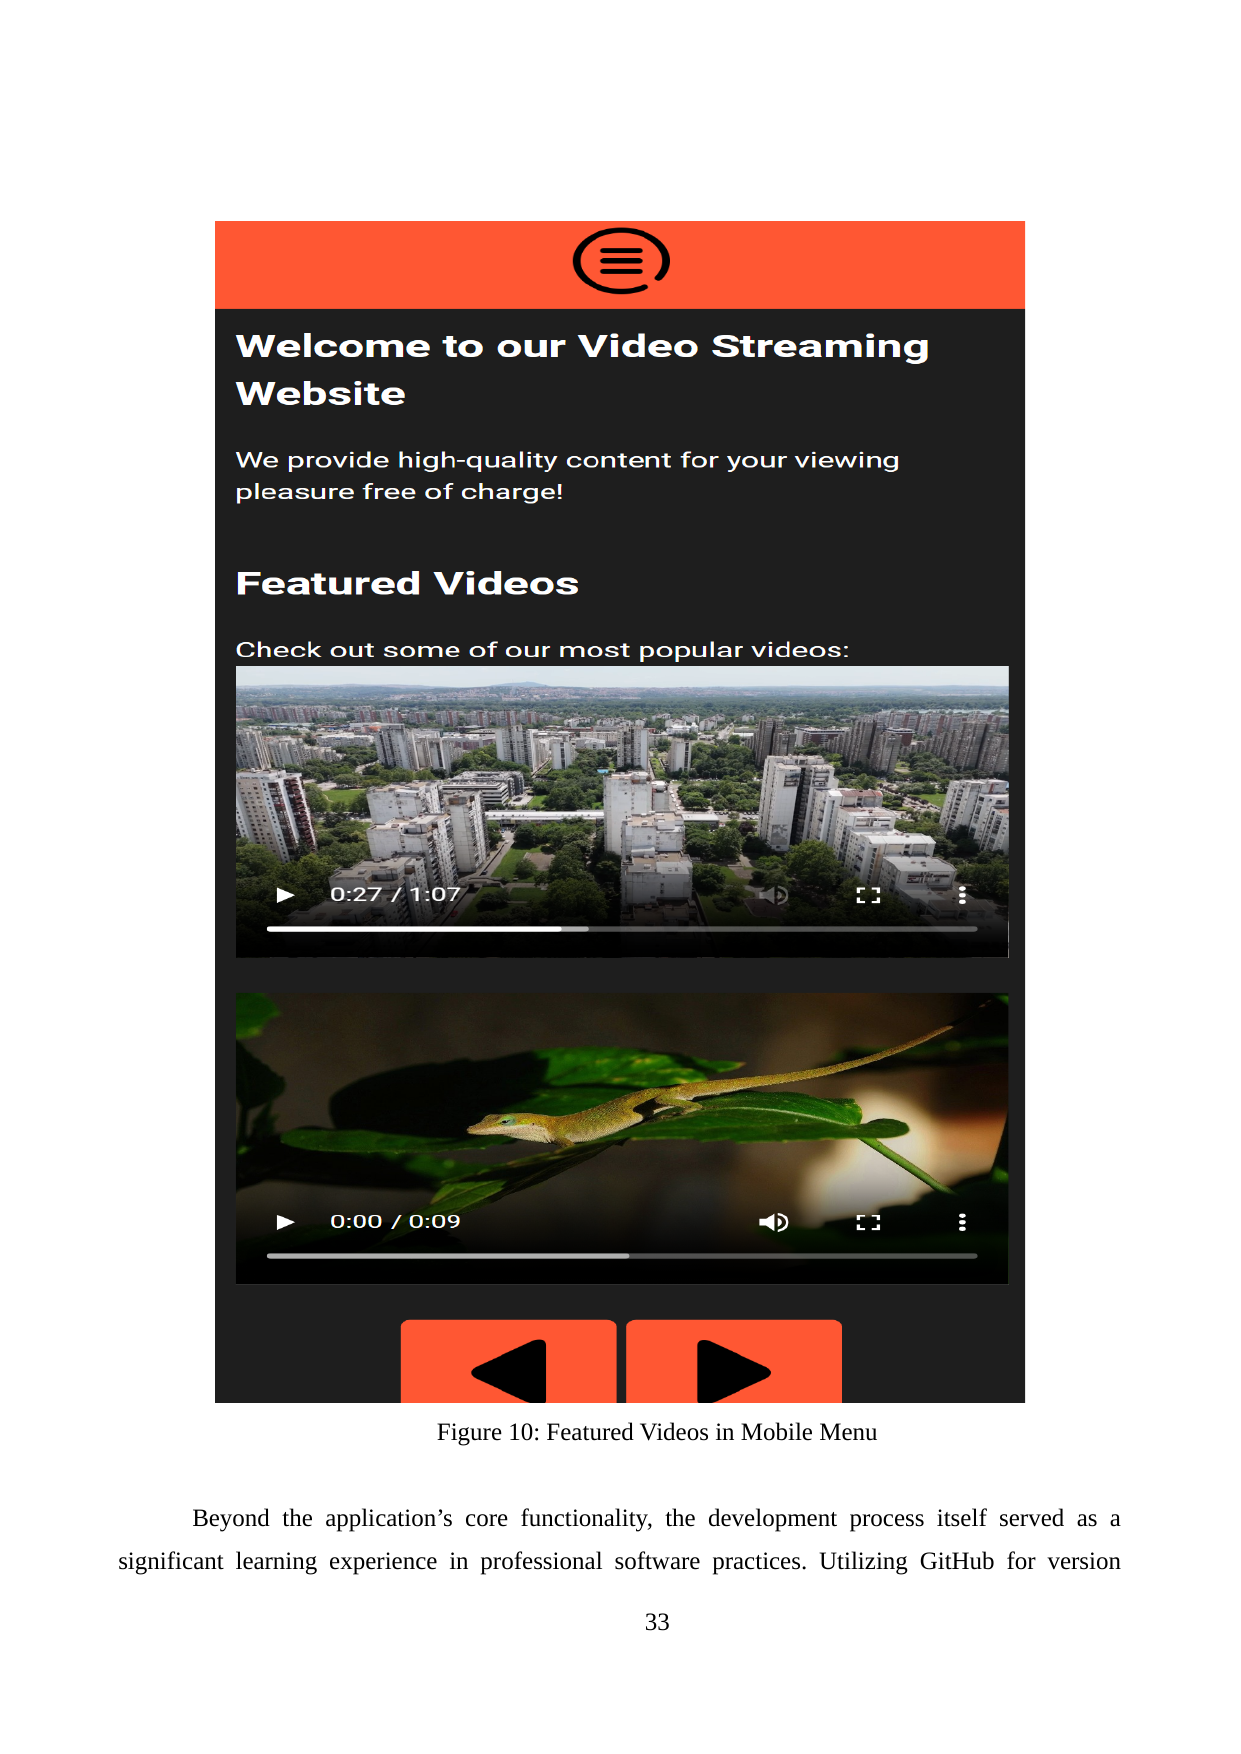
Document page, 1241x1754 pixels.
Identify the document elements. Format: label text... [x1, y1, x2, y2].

text Figure 10: Featured Videos in Mobile Menu [118, 221, 1122, 1446]
text Beyond the application’s core functionality, the development process itself served as a significant learning experience in professional software practices. Utilizing GitHub for version [118, 1503, 1122, 1575]
picture [215, 221, 1026, 1403]
